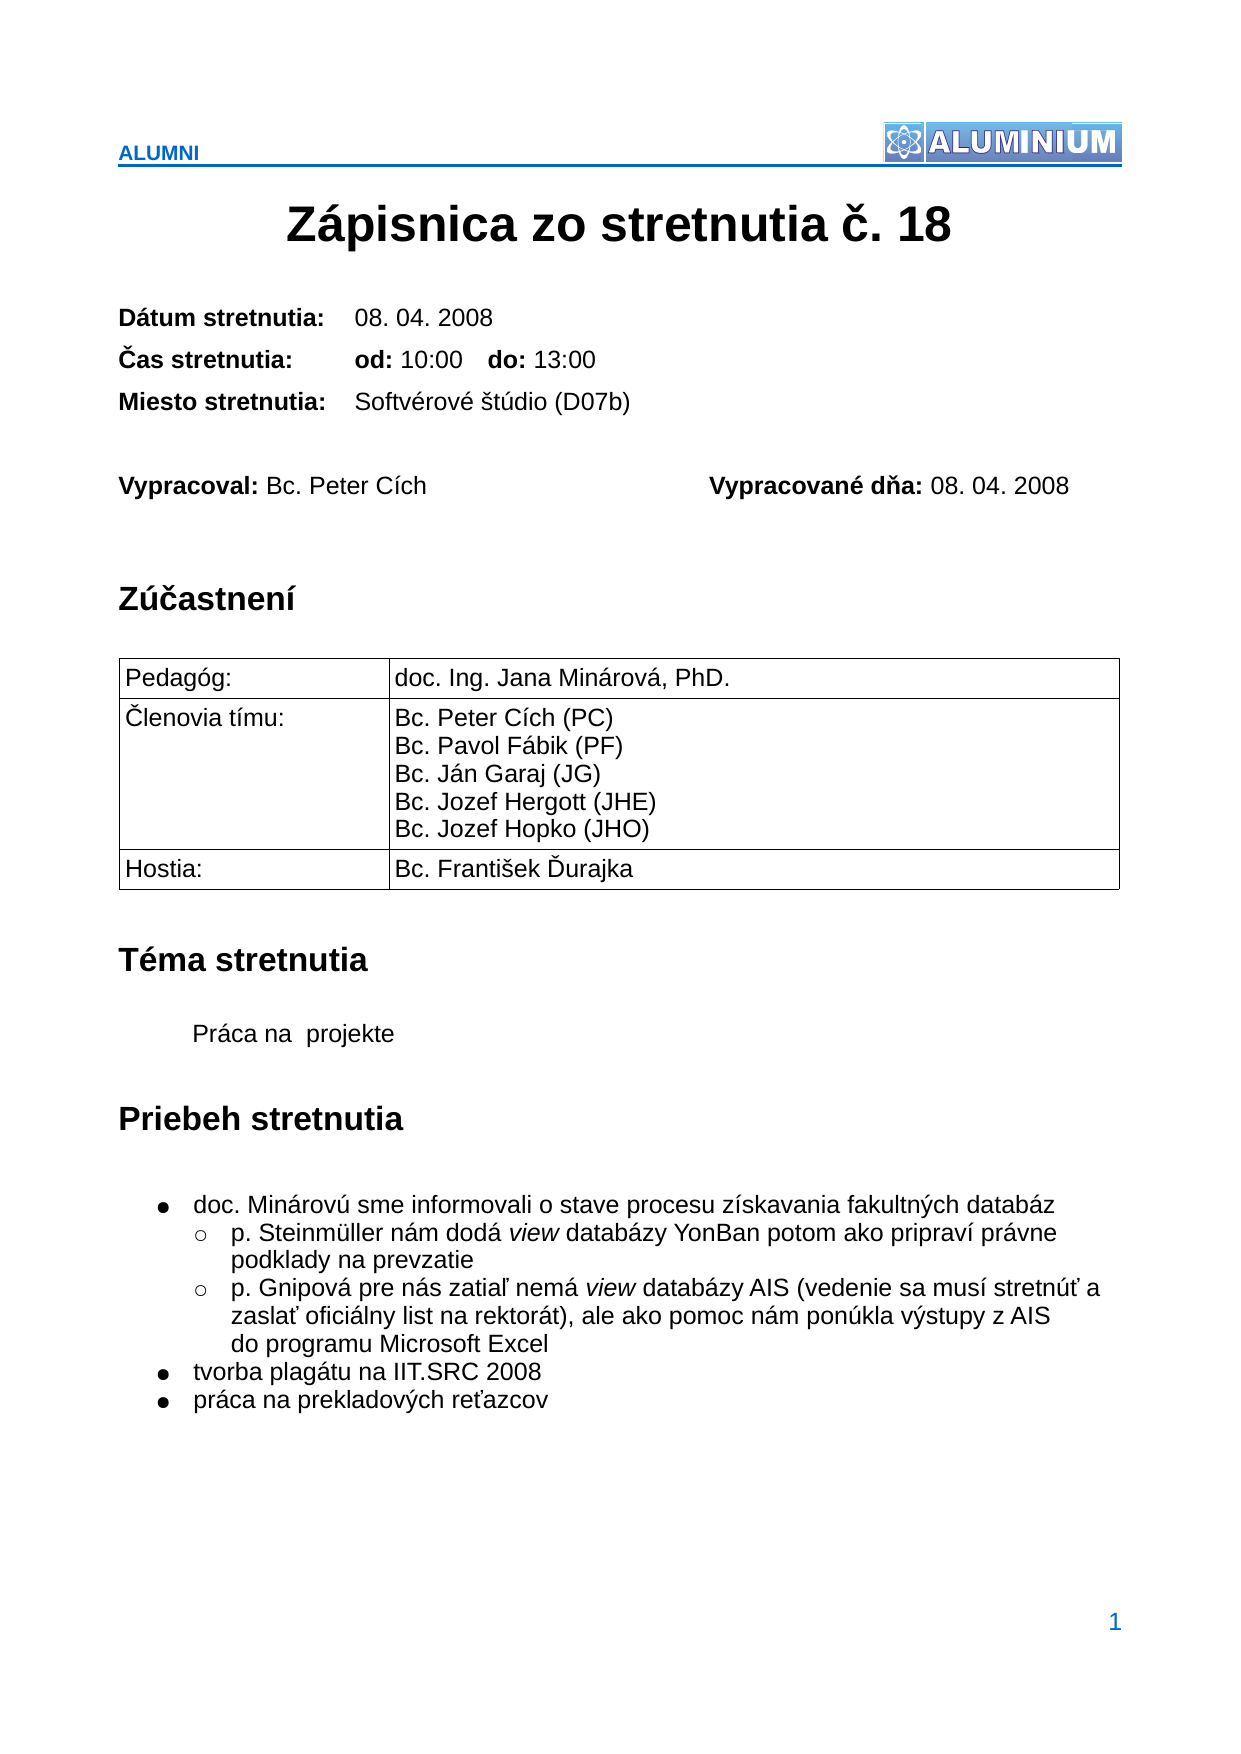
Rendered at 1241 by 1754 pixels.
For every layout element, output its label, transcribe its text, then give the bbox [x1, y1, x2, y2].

table_header doc. Ing. Jana Minárová, PhD. [390, 659, 1119, 698]
list p. Gnipová pre nás zatiaľ nemá view databázy AIS (vedenie sa musí stretnúť a zaslať oficiálny list na rektorát), ale ako pomoc nám ponúkla výstupy z AIS do programu Microsoft Excel [193, 1274, 1122, 1358]
subtitle Priebeh stretnutia [118, 1100, 1122, 1138]
list práca na prekladových reťazcov [156, 1386, 1122, 1414]
text Miesto stretnutia: Softvérové štúdio (D07b) [118, 388, 1122, 416]
text Práca na projekte [118, 1019, 1122, 1047]
text Zápisnica zo stretnutia č. 18 [118, 196, 1122, 252]
table_cell Členovia tímu: [120, 699, 389, 849]
subtitle Zúčastnení [118, 580, 1122, 618]
table_cell Hostia: [120, 850, 389, 888]
list tvorba plagátu na IIT.SRC 2008 [156, 1358, 1122, 1386]
list p. Steinmüller nám dodá view databázy YonBan potom ako pripraví právne podklady na prevzatie [193, 1218, 1122, 1274]
text Vypracoval: Bc. Peter Cích Vypracované dňa: 08. 04. 2008 [118, 472, 1122, 499]
table_cell Bc. Peter Cích (PC) Bc. Pavol Fábik (PF) Bc. Ján Garaj (JG) Bc. Jozef Hergott (JHE) Bc. Jozef Hopko (JHO) [390, 699, 1119, 849]
table_header Pedagóg: [120, 659, 389, 698]
table_cell Bc. František Ďurajka [390, 850, 1119, 888]
subtitle Téma stretnutia [118, 941, 1122, 979]
text Čas stretnutia: od: 10:00 do: 13:00 [118, 346, 1122, 374]
list doc. Minárovú sme informovali o stave procesu získavania fakultných databáz [156, 1190, 1122, 1218]
text Dátum stretnutia: 08. 04. 2008 [118, 304, 1122, 332]
